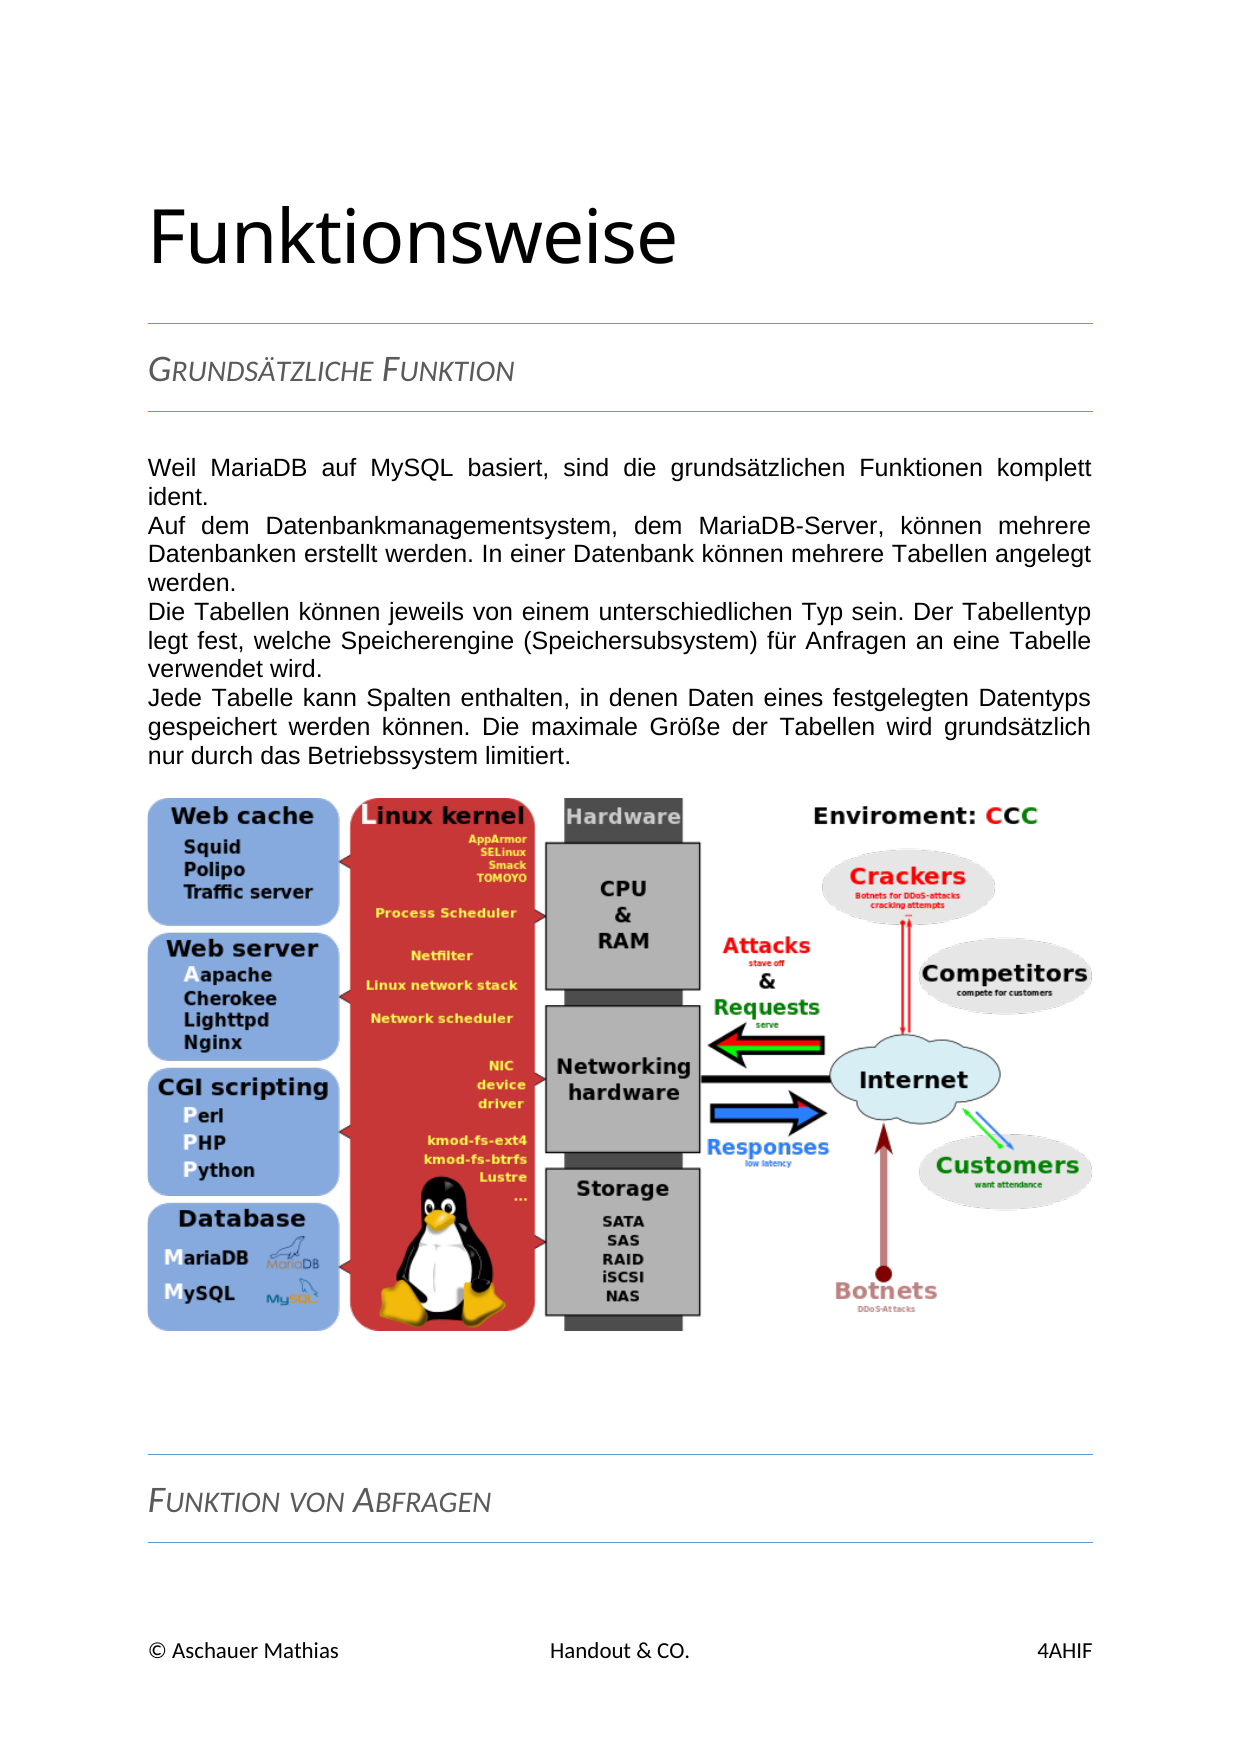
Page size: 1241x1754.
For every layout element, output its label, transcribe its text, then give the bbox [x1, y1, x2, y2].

text Weil MariaDB auf MySQL basiert, sind die grundsätzlichen Funktionen komplett ident. [148, 453, 1093, 511]
text Grundsätzliche Funktion [148, 324, 1093, 411]
text Funktion von Abfragen [148, 1455, 1093, 1542]
text Die Tabellen können jeweils von einem unterschiedlichen Typ sein. Der Tabellentyp legt fest, welche Speicherengine (Speichersubsystem) für Anfragen an eine Tabelle verwendet wird. [148, 597, 1093, 683]
text Auf dem Datenbankmanagementsystem, dem MariaDB-Server, können mehrere Datenbanken erstellt werden. In einer Datenbank können mehrere Tabellen angelegt werden. [148, 511, 1093, 597]
text Funktionsweise [148, 183, 1093, 285]
text Jede Tabelle kann Spalten enthalten, in denen Daten eines festgelegten Datentyps gespeichert werden können. Die maximale Größe der Tabellen wird grundsätzlich nur durch das Betriebssystem limitiert. [148, 683, 1093, 769]
